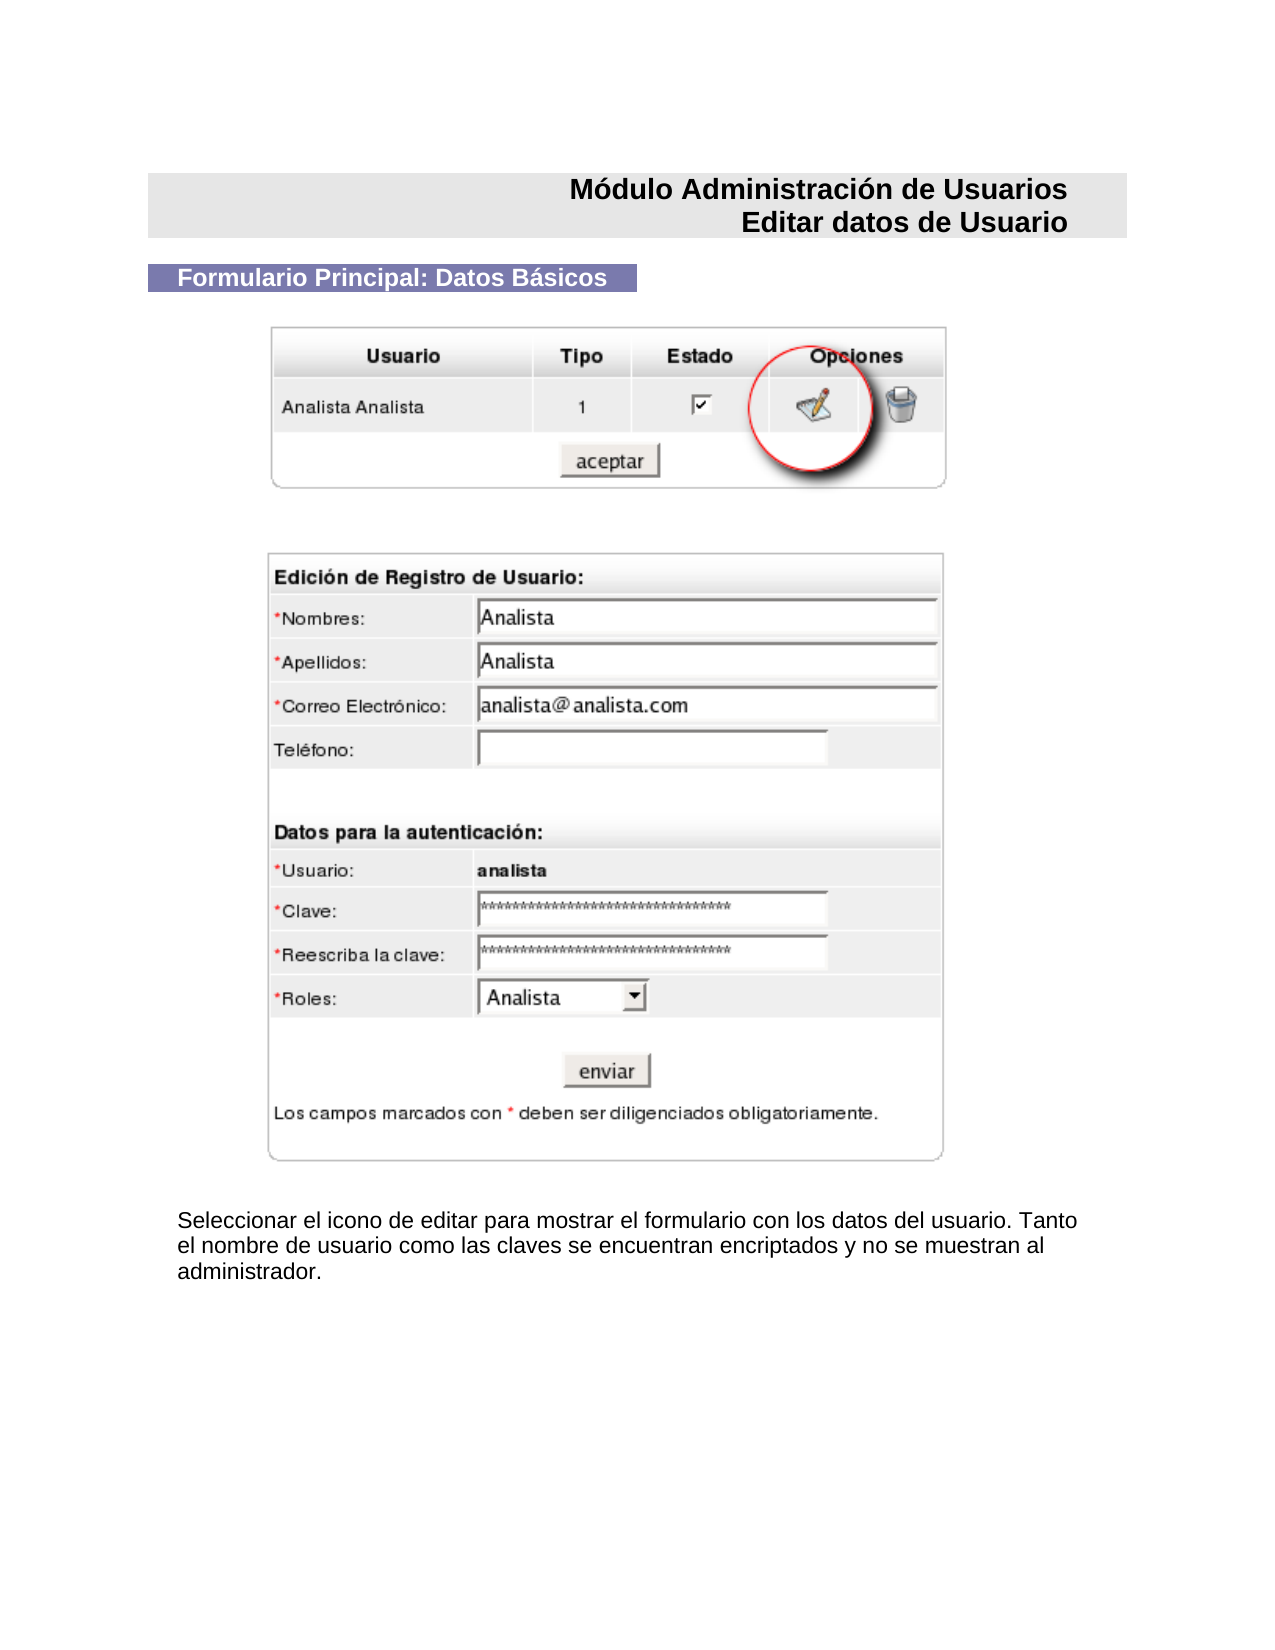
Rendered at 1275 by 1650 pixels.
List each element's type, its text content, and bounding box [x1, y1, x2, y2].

picture [261, 539, 952, 1182]
table_cell Seleccionar el icono de editar para mostrar el formulario con los datos del usuario. Tanto el nombre de usuario como las claves se encuentran encriptados y no se muestran al administrador. [148, 1208, 1127, 1284]
table_header Módulo Administración de Usuarios Editar datos de Usuario [148, 173, 207, 238]
picture [257, 305, 961, 511]
table_header [638, 264, 1127, 292]
table_cell [148, 292, 1127, 1208]
table_header Módulo Administración de Usuarios Editar datos de Usuario [1068, 173, 1127, 238]
table_header Formulario Principal: Datos Básicos [148, 264, 637, 292]
